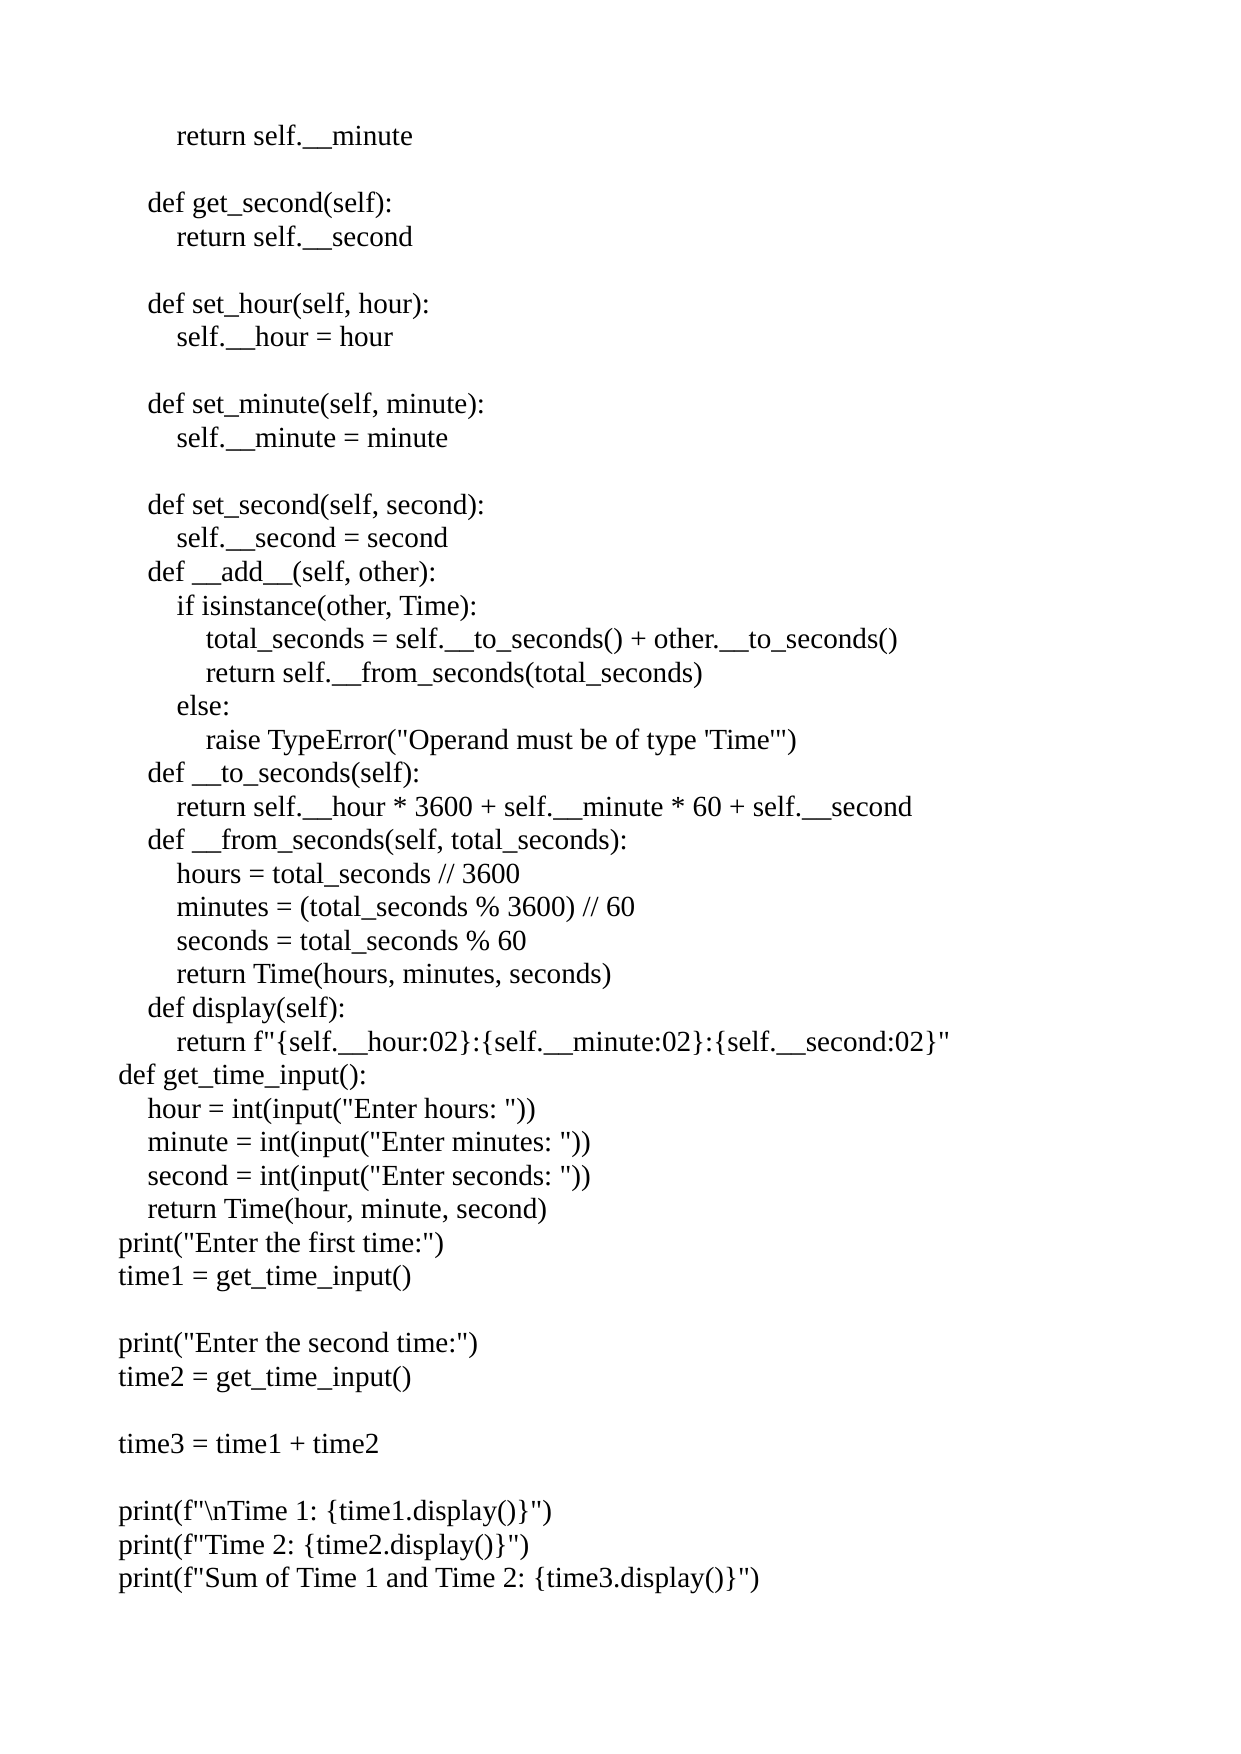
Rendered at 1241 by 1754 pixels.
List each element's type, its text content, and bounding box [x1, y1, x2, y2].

text time2 = get_time_input() [118, 1359, 1122, 1393]
text second = int(input("Enter seconds: ")) [118, 1158, 1122, 1191]
text return self.__second [118, 219, 1122, 252]
text print(f"Sum of Time 1 and Time 2: {time3.display()}") [118, 1560, 1122, 1594]
text minutes = (total_seconds % 3600) // 60 [118, 889, 1122, 923]
text print(f"\nTime 1: {time1.display()}") [118, 1493, 1122, 1527]
text return self.__minute [118, 118, 1122, 152]
text return self.__from_seconds(total_seconds) [118, 655, 1122, 688]
text return f"{self.__hour:02}:{self.__minute:02}:{self.__second:02}" [118, 1024, 1122, 1057]
text def __add__(self, other): [118, 554, 1122, 588]
text return Time(hours, minutes, seconds) [118, 957, 1122, 990]
text raise TypeError("Operand must be of type 'Time'") [118, 722, 1122, 755]
text time3 = time1 + time2 [118, 1426, 1122, 1460]
text minute = int(input("Enter minutes: ")) [118, 1124, 1122, 1158]
text def get_time_input(): [118, 1057, 1122, 1091]
text def set_second(self, second): [118, 487, 1122, 521]
text else: [118, 688, 1122, 722]
text total_seconds = self.__to_seconds() + other.__to_seconds() [118, 621, 1122, 655]
text self.__minute = minute [118, 420, 1122, 453]
text print(f"Time 2: {time2.display()}") [118, 1527, 1122, 1560]
text hour = int(input("Enter hours: ")) [118, 1091, 1122, 1124]
text self.__second = second [118, 521, 1122, 554]
text def __to_seconds(self): [118, 755, 1122, 789]
text def set_minute(self, minute): [118, 386, 1122, 420]
text time1 = get_time_input() [118, 1258, 1122, 1292]
text print("Enter the first time:") [118, 1225, 1122, 1258]
text hours = total_seconds // 3600 [118, 856, 1122, 889]
text print("Enter the second time:") [118, 1326, 1122, 1359]
text def set_hour(self, hour): [118, 286, 1122, 319]
text return Time(hour, minute, second) [118, 1191, 1122, 1225]
text return self.__hour * 3600 + self.__minute * 60 + self.__second [118, 789, 1122, 822]
text def __from_seconds(self, total_seconds): [118, 822, 1122, 856]
text def display(self): [118, 990, 1122, 1024]
text seconds = total_seconds % 60 [118, 923, 1122, 957]
text self.__hour = hour [118, 319, 1122, 353]
text if isinstance(other, Time): [118, 588, 1122, 621]
text def get_second(self): [118, 185, 1122, 219]
